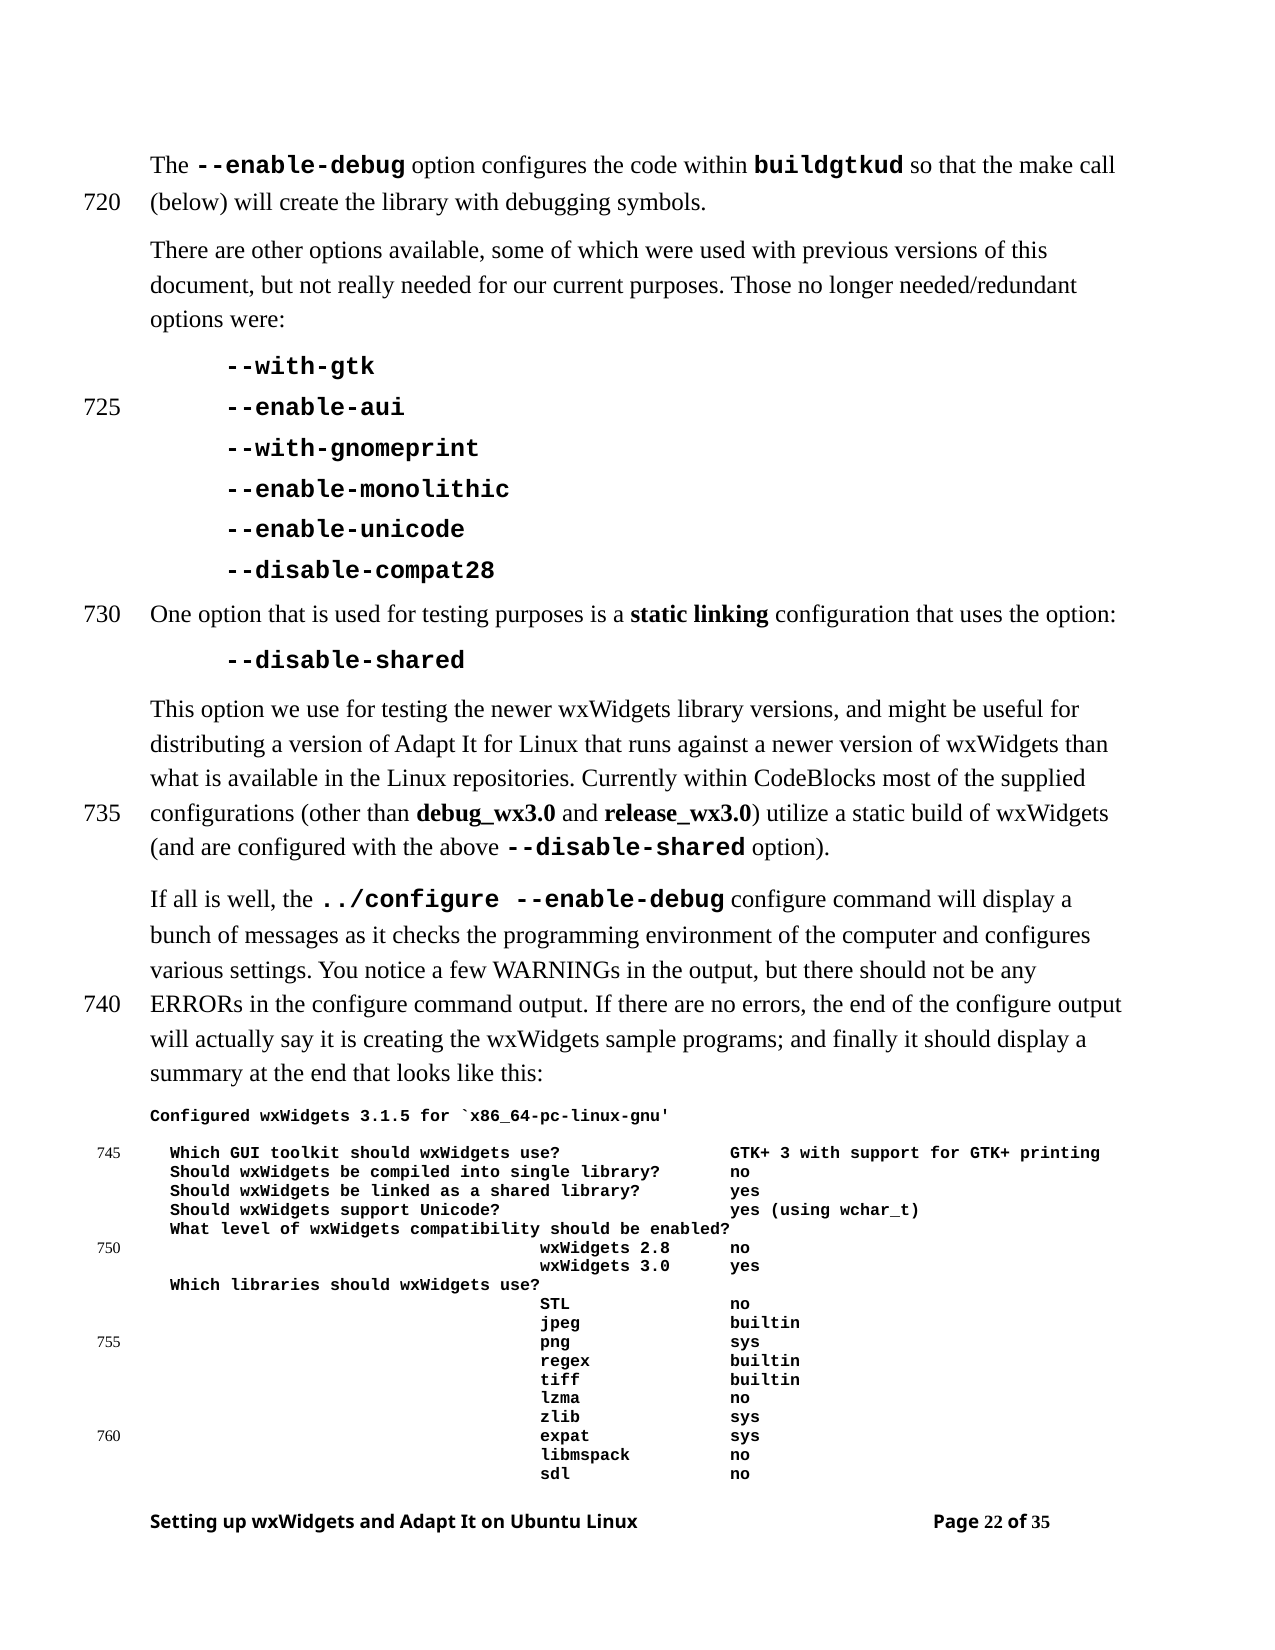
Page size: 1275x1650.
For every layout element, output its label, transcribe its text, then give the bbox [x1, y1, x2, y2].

text --enable-aui [225, 394, 1125, 423]
text --disable-compat28 [225, 558, 1125, 586]
text jpeg builtin [150, 1314, 1125, 1333]
text --enable-unicode [225, 517, 1125, 545]
text sdl no [150, 1465, 1125, 1484]
text What level of wxWidgets compatibility should be enabled? [150, 1220, 1125, 1239]
text Configured wxWidgets 3.1.5 for `x86_64-pc-linux-gnu' [150, 1107, 1125, 1126]
text --enable-monolithic [225, 476, 1125, 504]
text Should wxWidgets support Unicode? yes (using wchar_t) [150, 1201, 1125, 1220]
text wxWidgets 3.0 yes [150, 1258, 1125, 1277]
text --disable-shared [225, 648, 1125, 676]
text expat sys [150, 1428, 1125, 1447]
text tiff builtin [150, 1371, 1125, 1390]
text There are other options available, some of which were used with previous versions of this document, but not really needed for our current purposes. Those no longer needed/redundant options were: [150, 236, 1125, 333]
text libmspack no [150, 1447, 1125, 1465]
text regex builtin [150, 1352, 1125, 1371]
text lzma no [150, 1390, 1125, 1409]
text --with-gtk [225, 354, 1125, 382]
text --with-gnomeprint [225, 435, 1125, 464]
text Which GUI toolkit should wxWidgets use? GTK+ 3 with support for GTK+ printing [150, 1145, 1125, 1164]
text wxWidgets 2.8 no [150, 1239, 1125, 1258]
text If all is well, the ../configure --enable-debug configure command will display a bunch of messages as it checks the programming environment of the computer and configures various settings. You notice a few WARNINGs in the output, but there should not be any ERRORs in the configure command output. If there are no errors, the end of the configure output will actually say it is creating the wxWidgets sample programs; and finally it should display a summary at the end that looks like this: [150, 884, 1125, 1087]
text This option we use for testing the newer wxWidgets library versions, and might be useful for distributing a version of Adapt It for Linux that runs against a newer version of wxWidgets than what is available in the Linux repositories. Currently within CodeBlocks most of the supplied configurations (other than debug_wx3.0 and release_wx3.0) utilize a static build of wxWidgets (and are configured with the above --disable-shared option). [150, 694, 1125, 863]
text zlib sys [150, 1409, 1125, 1428]
text The --enable-debug option configures the code within buildgtkud so that the make call (below) will create the library with debugging symbols. [150, 150, 1125, 215]
text Should wxWidgets be compiled into single library? no [150, 1164, 1125, 1183]
text Which libraries should wxWidgets use? [150, 1277, 1125, 1296]
text STL no [150, 1296, 1125, 1314]
text png sys [150, 1333, 1125, 1352]
text One option that is used for testing purposes is a static linking configuration that uses the option: [150, 599, 1125, 627]
text Should wxWidgets be linked as a shared library? yes [150, 1183, 1125, 1201]
